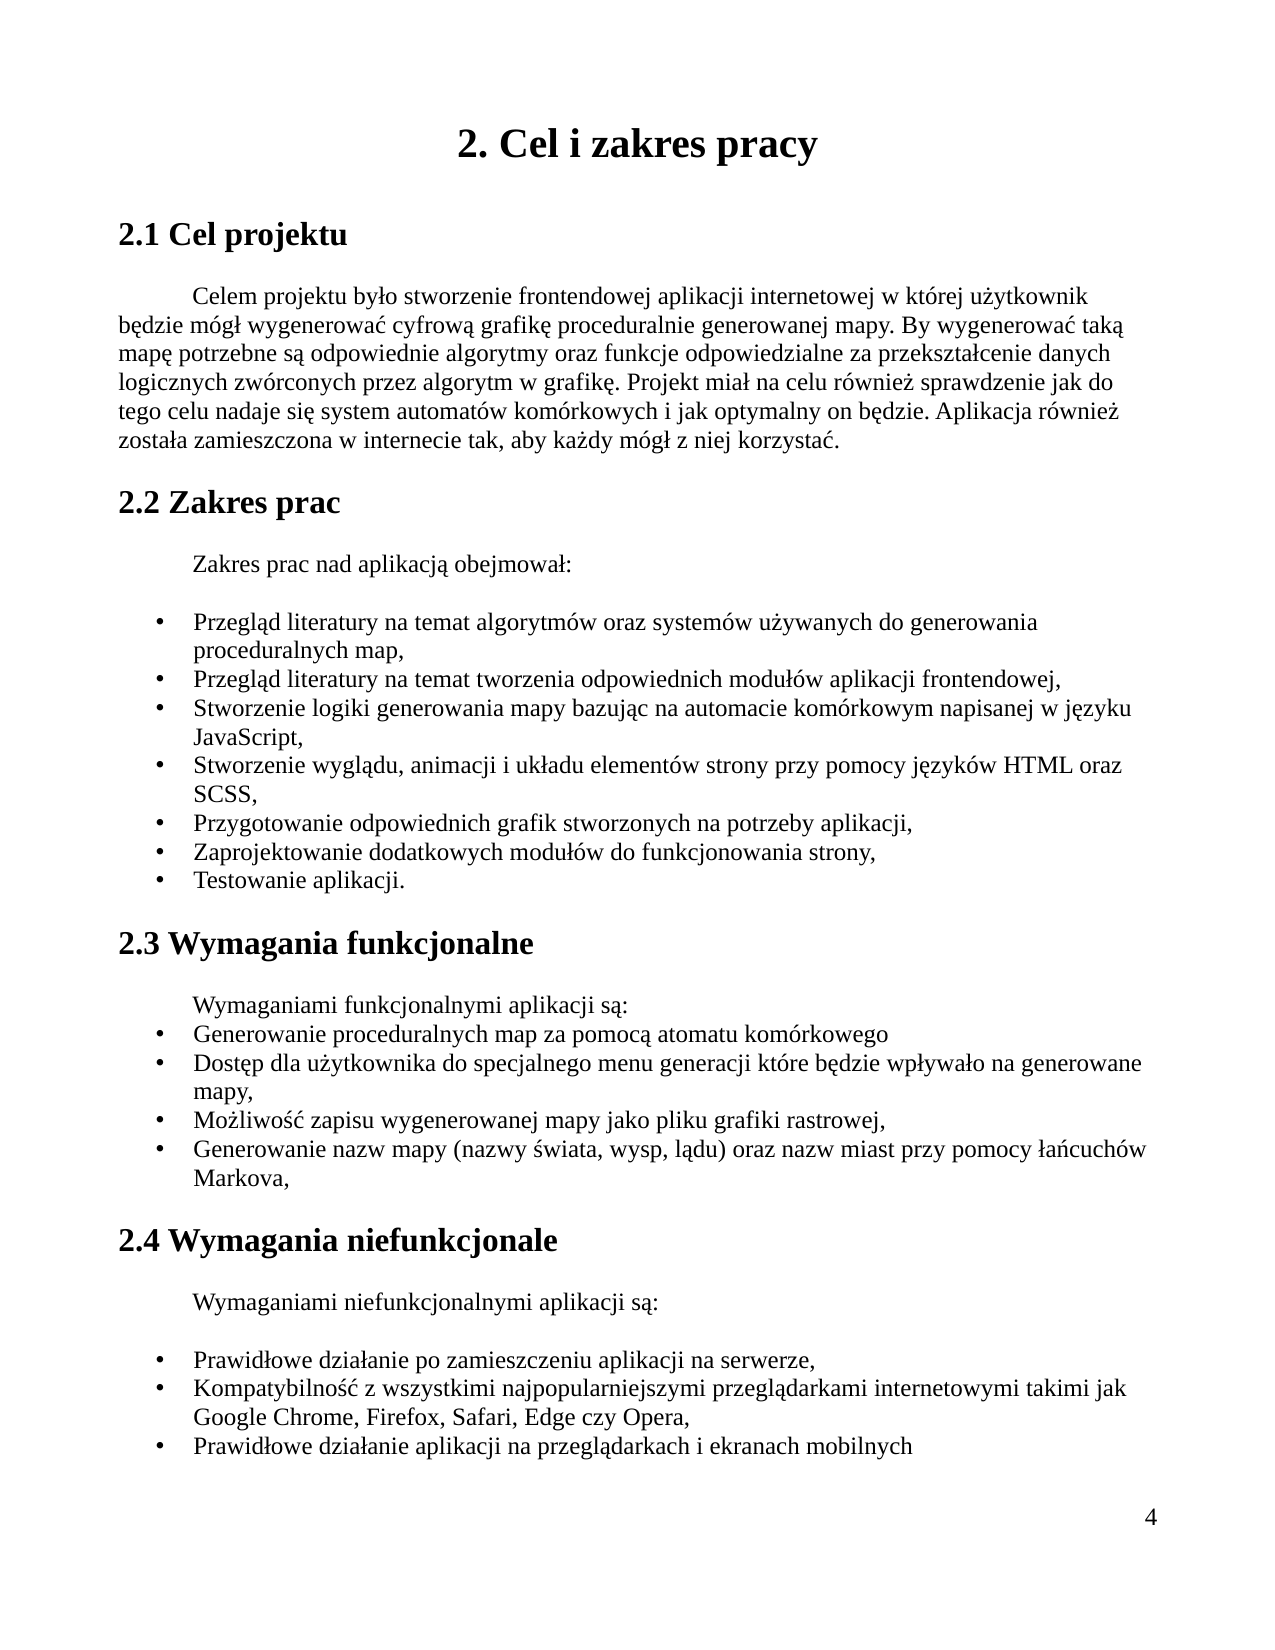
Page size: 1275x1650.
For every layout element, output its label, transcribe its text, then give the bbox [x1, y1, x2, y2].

list Prawidłowe działanie aplikacji na przeglądarkach i ekranach mobilnych [156, 1431, 1157, 1460]
text 2.2 Zakres prac [118, 482, 1157, 521]
text Celem projektu było stworzenie frontendowej aplikacji internetowej w której użytkownik będzie mógł wygenerować cyfrową grafikę proceduralnie generowanej mapy. By wygenerować taką mapę potrzebne są odpowiednie algorytmy oraz funkcje odpowiedzialne za przekształcenie danych logicznych zwórconych przez algorytm w grafikę. Projekt miał na celu również sprawdzenie jak do tego celu nadaje się system automatów komórkowych i jak optymalny on będzie. Aplikacja również została zamieszczona w internecie tak, aby każdy mógł z niej korzystać. [118, 281, 1157, 453]
text Zakres prac nad aplikacją obejmował: [118, 549, 1157, 578]
list Generowanie proceduralnych map za pomocą atomatu komórkowego [156, 1019, 1157, 1048]
list Generowanie nazw mapy (nazwy świata, wysp, lądu) oraz nazw miast przy pomocy łańcuchów Markova, [156, 1134, 1157, 1191]
list Zaprojektowanie dodatkowych modułów do funkcjonowania strony, [156, 837, 1157, 866]
list Stworzenie wyglądu, animacji i układu elementów strony przy pomocy języków HTML oraz SCSS, [156, 751, 1157, 808]
text 2.4 Wymagania niefunkcjonale [118, 1220, 1157, 1258]
list Przegląd literatury na temat tworzenia odpowiednich modułów aplikacji frontendowej, [156, 664, 1157, 693]
text Wymaganiami funkcjonalnymi aplikacji są: [118, 990, 1157, 1019]
list Możliwość zapisu wygenerowanej mapy jako pliku grafiki rastrowej, [156, 1105, 1157, 1134]
text 2.3 Wymagania funkcjonalne [118, 923, 1157, 961]
list Stworzenie logiki generowania mapy bazując na automacie komórkowym napisanej w języku JavaScript, [156, 693, 1157, 751]
list Prawidłowe działanie po zamieszczeniu aplikacji na serwerze, [156, 1345, 1157, 1373]
list Przygotowanie odpowiednich grafik stworzonych na potrzeby aplikacji, [156, 808, 1157, 837]
list Kompatybilność z wszystkimi najpopularniejszymi przeglądarkami internetowymi takimi jak Google Chrome, Firefox, Safari, Edge czy Opera, [156, 1373, 1157, 1431]
list Przegląd literatury na temat algorytmów oraz systemów używanych do generowania proceduralnych map, [156, 607, 1157, 664]
text 2.1 Cel projektu [118, 214, 1157, 252]
text 2. Cel i zakres pracy [118, 118, 1157, 166]
text Wymaganiami niefunkcjonalnymi aplikacji są: [118, 1287, 1157, 1316]
list Dostęp dla użytkownika do specjalnego menu generacji które będzie wpływało na generowane mapy, [156, 1048, 1157, 1105]
list Testowanie aplikacji. [156, 866, 1157, 894]
